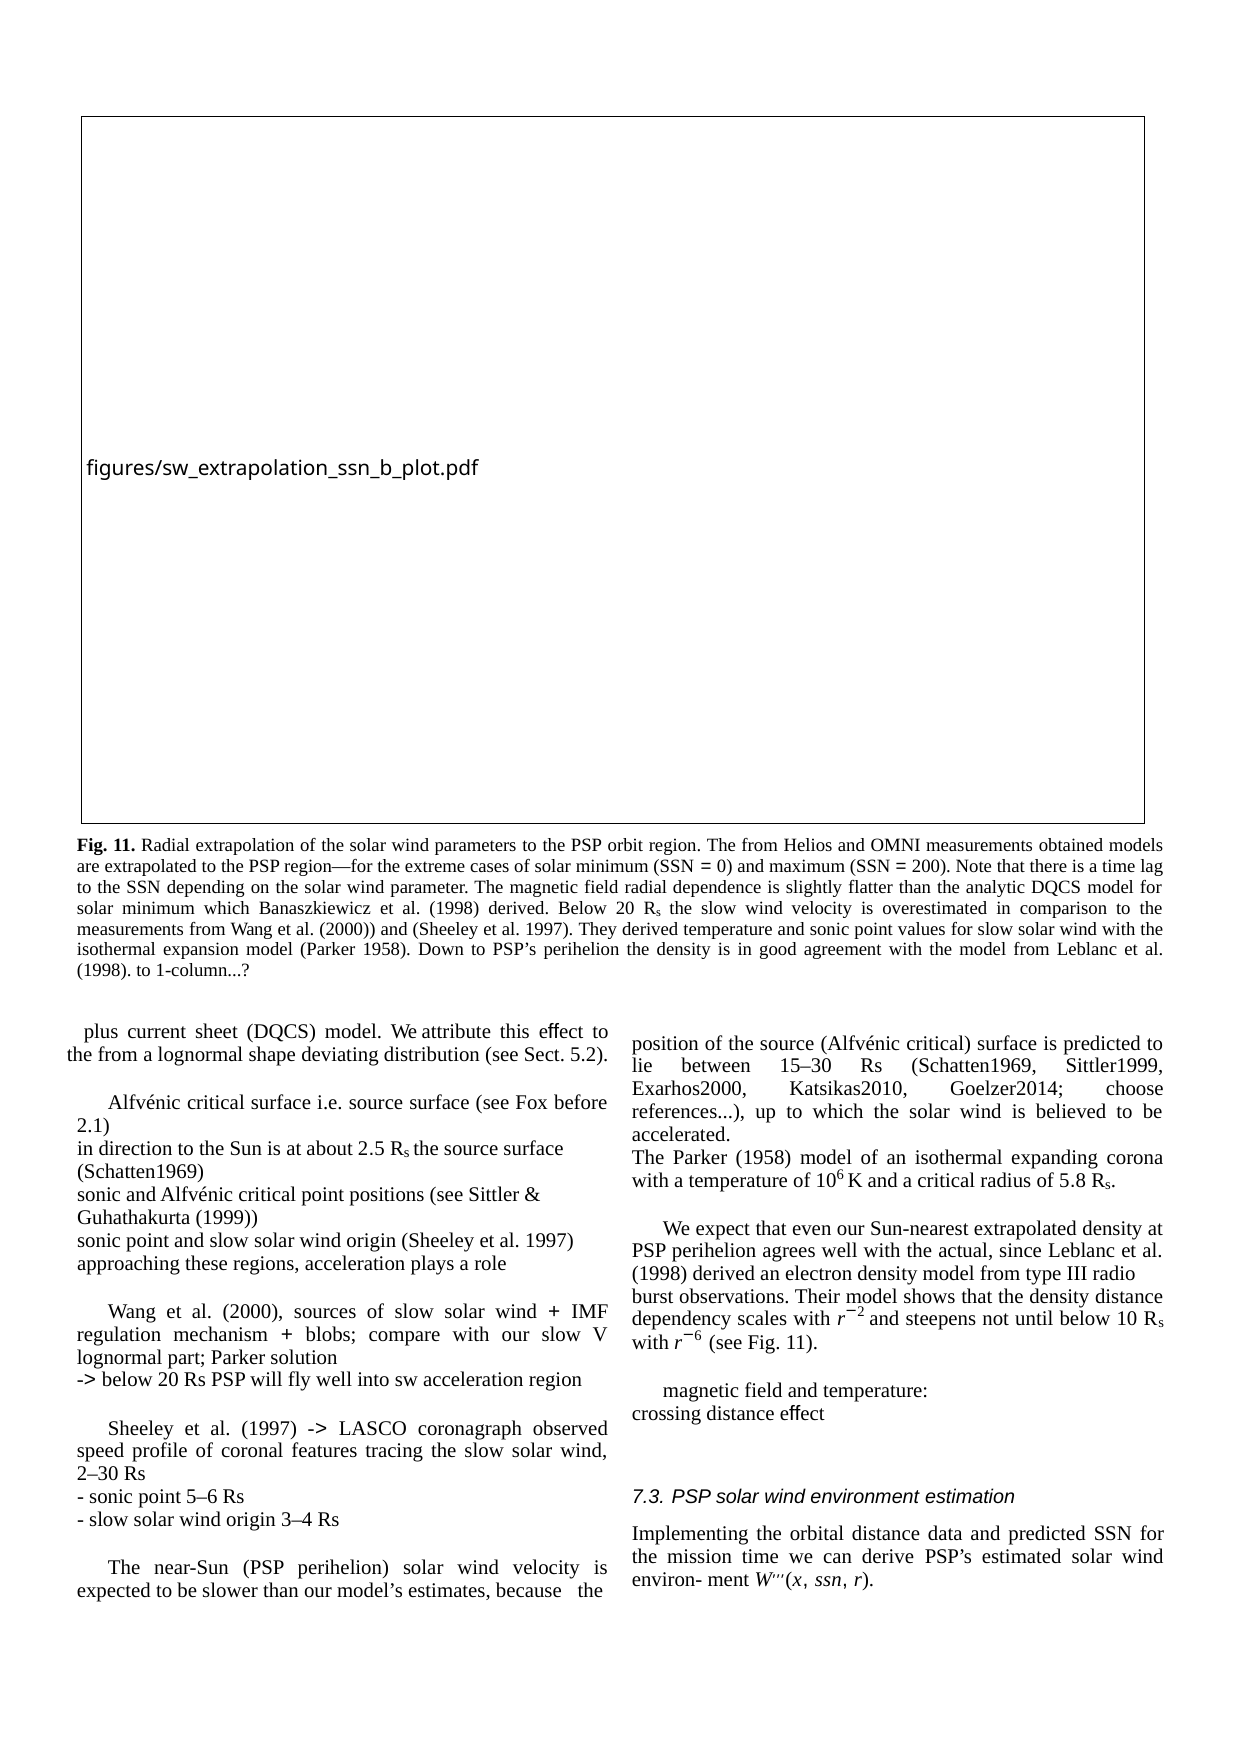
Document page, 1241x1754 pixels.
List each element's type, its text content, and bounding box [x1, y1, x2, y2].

text Implementing the orbital distance data and predicted SSN for the mission time we can derive PSP’s estimated solar wind environ- ment W,,,(x, ssn, r). [632, 1522, 1164, 1591]
text in direction to the Sun is at about 2.5 Rs the source surface (Schatten1969) [77, 1137, 608, 1183]
text Alfvénic critical surface i.e. source surface (see Fox before 2.1) [77, 1091, 608, 1137]
text We expect that even our Sun-nearest extrapolated density at PSP perihelion agrees well with the actual, since Leblanc et al. (1998) derived an electron density model from type III radio [632, 1217, 1164, 1285]
list sonic point 5–6 Rs [77, 1485, 608, 1507]
text figures/sw_extrapolation_ssn_b_plot.pdf [86, 453, 1144, 482]
text Sheeley et al. (1997) -> LASCO coronagraph observed speed profile of coronal features tracing the slow solar wind, 2–30 Rs [77, 1417, 608, 1485]
text sonic point and slow solar wind origin (Sheeley et al. 1997) approaching these regions, acceleration plays a role [77, 1229, 608, 1274]
text plus current sheet (DQCS) model. We attribute this effect to the from a lognormal shape deviating distribution (see Sect. 5.2). [64, 1020, 608, 1066]
text The Parker (1958) model of an isothermal expanding corona with a temperature of 106 K and a critical radius of 5.8 Rs. [632, 1146, 1164, 1192]
text Fig. 11. Radial extrapolation of the solar wind parameters to the PSP orbit region. The from Helios and OMNI measurements obtained models are extrapolated to the PSP region—for the extreme cases of solar minimum (SSN = 0) and maximum (SSN = 200). Note that there is a time lag to the SSN depending on the solar wind parameter. The magnetic field radial dependence is slightly flatter than the analytic DQCS model for solar minimum which Banaszkiewicz et al. (1998) derived. Below 20 Rs the slow wind velocity is overestimated in comparison to the measurements from Wang et al. (2000)) and (Sheeley et al. 1997). They derived temperature and sonic point values for slow solar wind with the isothermal expansion model (Parker 1958). Down to PSP’s perihelion the density is in good agreement with the model from Leblanc et al. (1998). to 1-column...? [77, 835, 1164, 981]
list PSP solar wind environment estimation [632, 1484, 1176, 1507]
text -> below 20 Rs PSP will fly well into sw acceleration region [77, 1369, 608, 1391]
text The near-Sun (PSP perihelion) solar wind velocity is expected to be slower than our model’s estimates, because the [77, 1556, 608, 1602]
text position of the source (Alfvénic critical) surface is predicted to lie between 15–30 Rs (Schatten1969, Sittler1999, Exarhos2000, Katsikas2010, Goelzer2014; choose references...), up to which the solar wind is believed to be accelerated. [632, 1032, 1164, 1146]
text sonic and Alfvénic critical point positions (see Sittler & Guhathakurta (1999)) [77, 1183, 608, 1229]
text burst observations. Their model shows that the density distance dependency scales with r−2 and steepens not until below 10 Rs with r−6 (see Fig. 11). [632, 1288, 1164, 1354]
list slow solar wind origin 3–4 Rs [77, 1507, 608, 1531]
text magnetic field and temperature: crossing distance effect [632, 1379, 995, 1425]
text Wang et al. (2000), sources of slow solar wind + IMF regulation mechanism + blobs; compare with our slow V lognormal part; Parker solution [77, 1300, 608, 1369]
